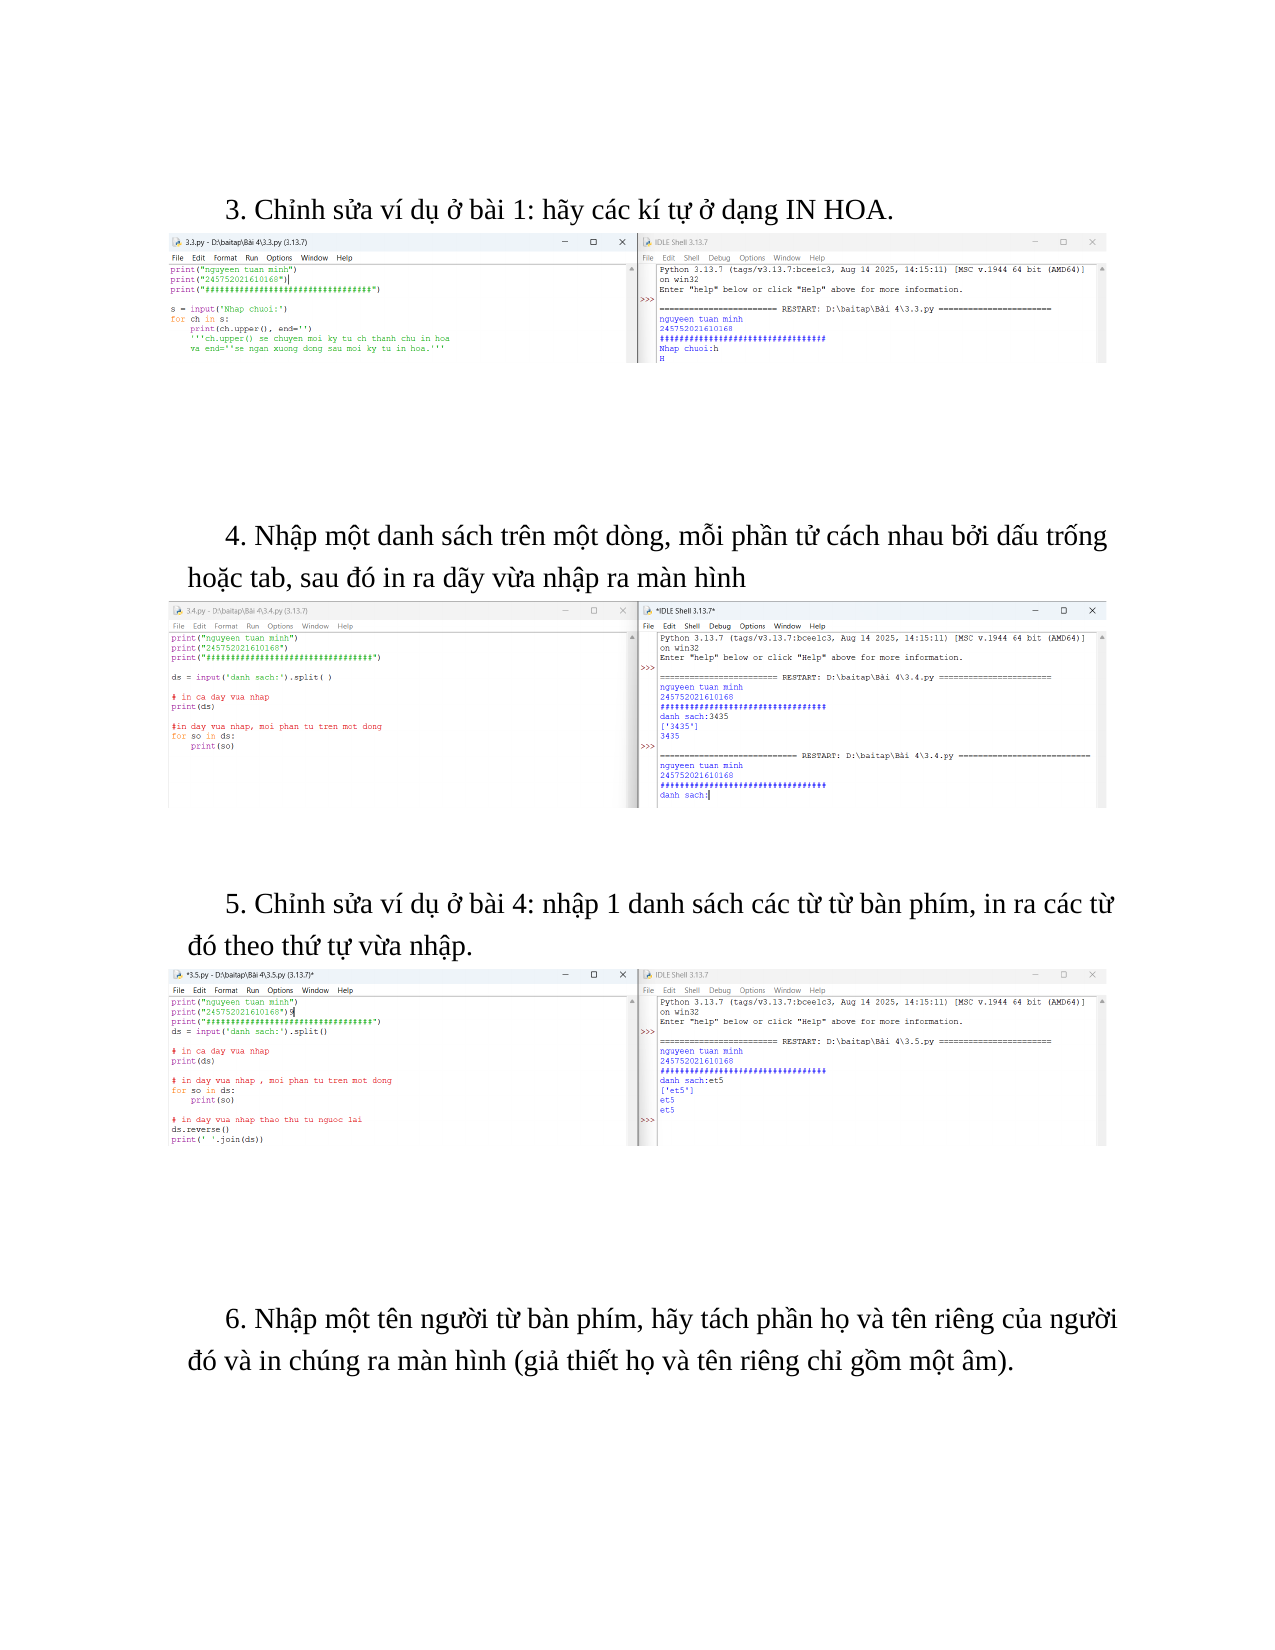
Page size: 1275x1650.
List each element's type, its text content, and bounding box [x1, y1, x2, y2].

text 4. Nhập một danh sách trên một dòng, mỗi phần tử cách nhau bởi dấu trống hoặc tab, sau đó in ra dãy vừa nhập ra màn hình [187, 518, 1125, 593]
text 3. Chỉnh sửa ví dụ ở bài 1: hãy các kí tự ở dạng IN HOA. [187, 192, 1125, 225]
picture [168, 601, 1107, 808]
text 6. Nhập một tên người từ bàn phím, hãy tách phần họ và tên riêng của người đó và in chúng ra màn hình (giả thiết họ và tên riêng chỉ gồm một âm). [187, 1301, 1125, 1376]
picture [168, 969, 1107, 1146]
picture [168, 233, 1107, 363]
text 5. Chỉnh sửa ví dụ ở bài 4: nhập 1 danh sách các từ từ bàn phím, in ra các từ đó theo thứ tự vừa nhập. [187, 886, 1125, 961]
